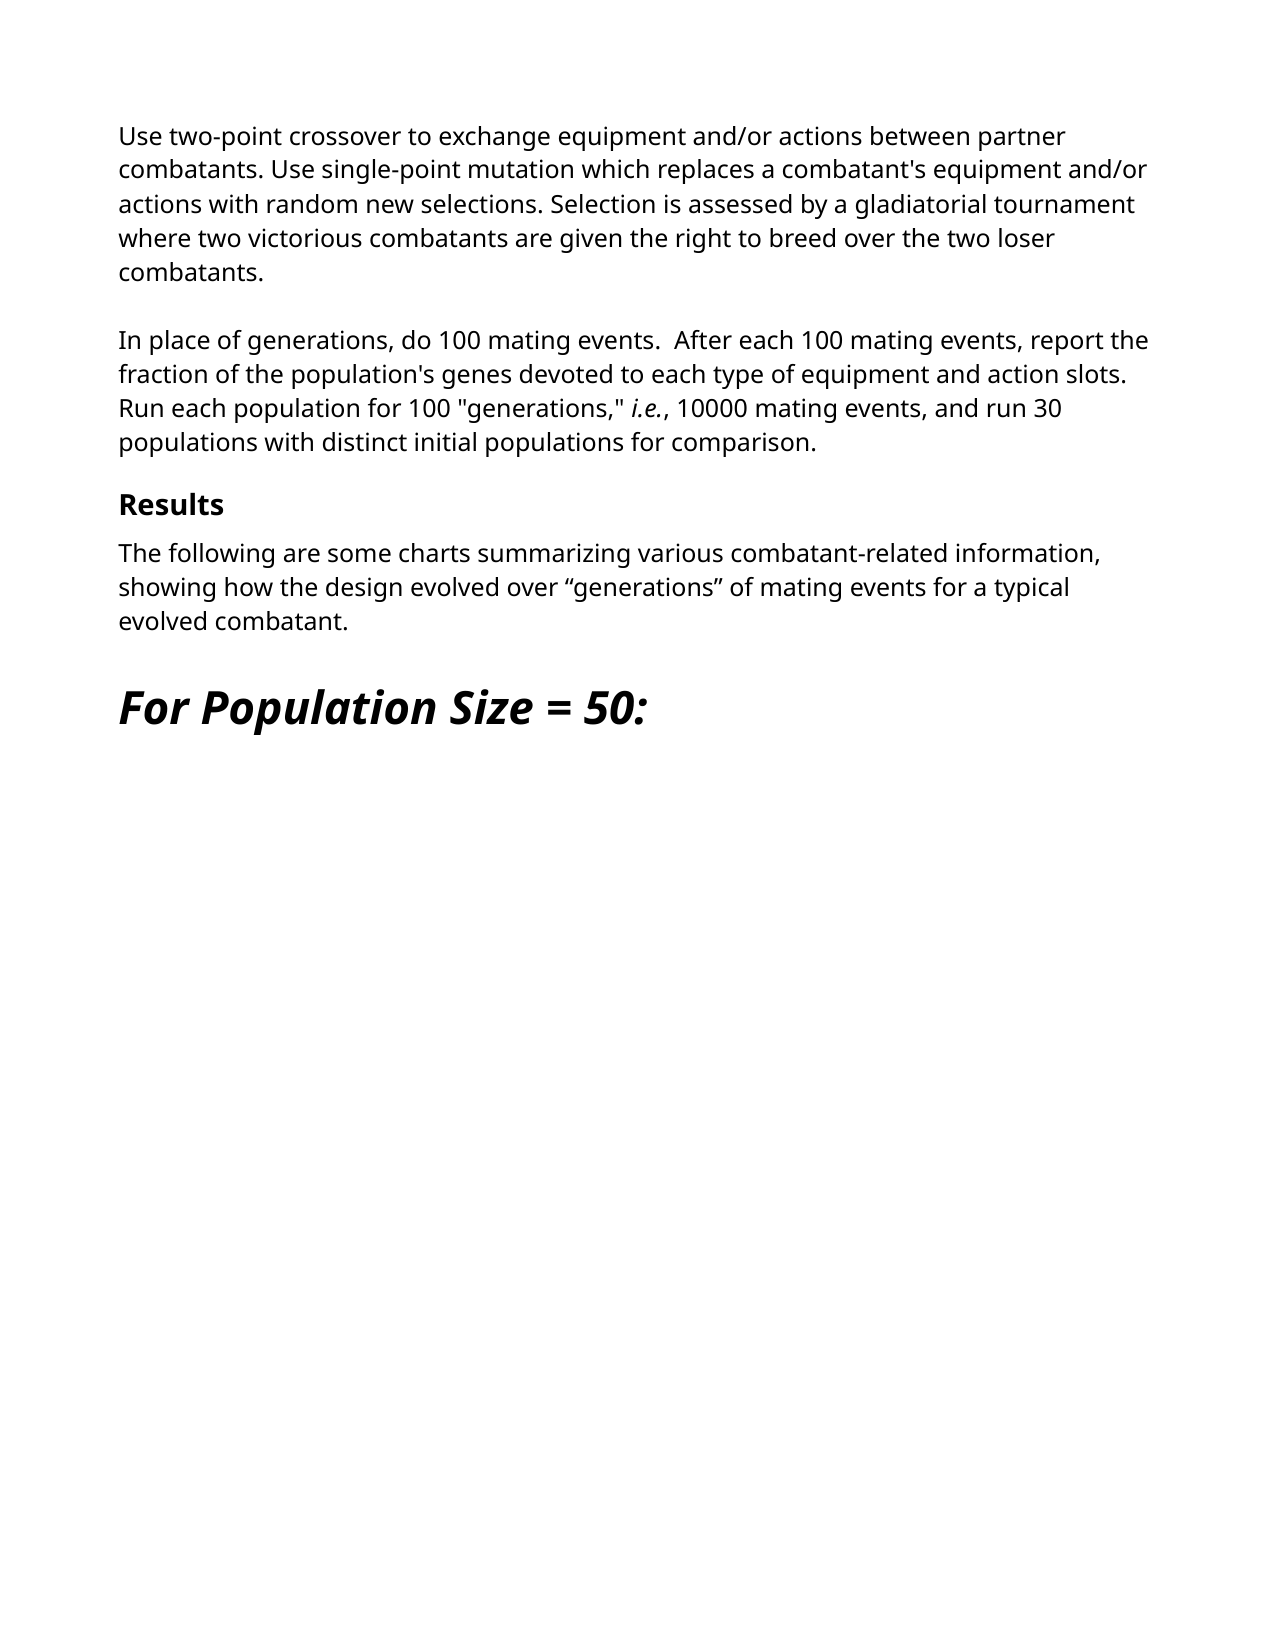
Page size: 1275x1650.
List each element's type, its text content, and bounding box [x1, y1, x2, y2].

text In place of generations, do 100 mating events. After each 100 mating events, report the fraction of the population's genes devoted to each type of equipment and action slots. Run each population for 100 "generations," i.e., 10000 mating events, and run 30 populations with distinct initial populations for comparison. [118, 322, 1157, 459]
text The following are some charts summarizing various combatant-related information, showing how the design evolved over “generations” of mating events for a typical evolved combatant. [118, 536, 1157, 638]
text Use two-point crossover to exchange equipment and/or actions between partner combatants. Use single-point mutation which replaces a combatant's equipment and/or actions with random new selections. Selection is assessed by a gladiatorial tournament where two victorious combatants are given the right to breed over the two loser combatants. [118, 118, 1157, 288]
subtitle For Population Size = 50: [118, 676, 1157, 738]
subtitle Results [118, 484, 1157, 523]
